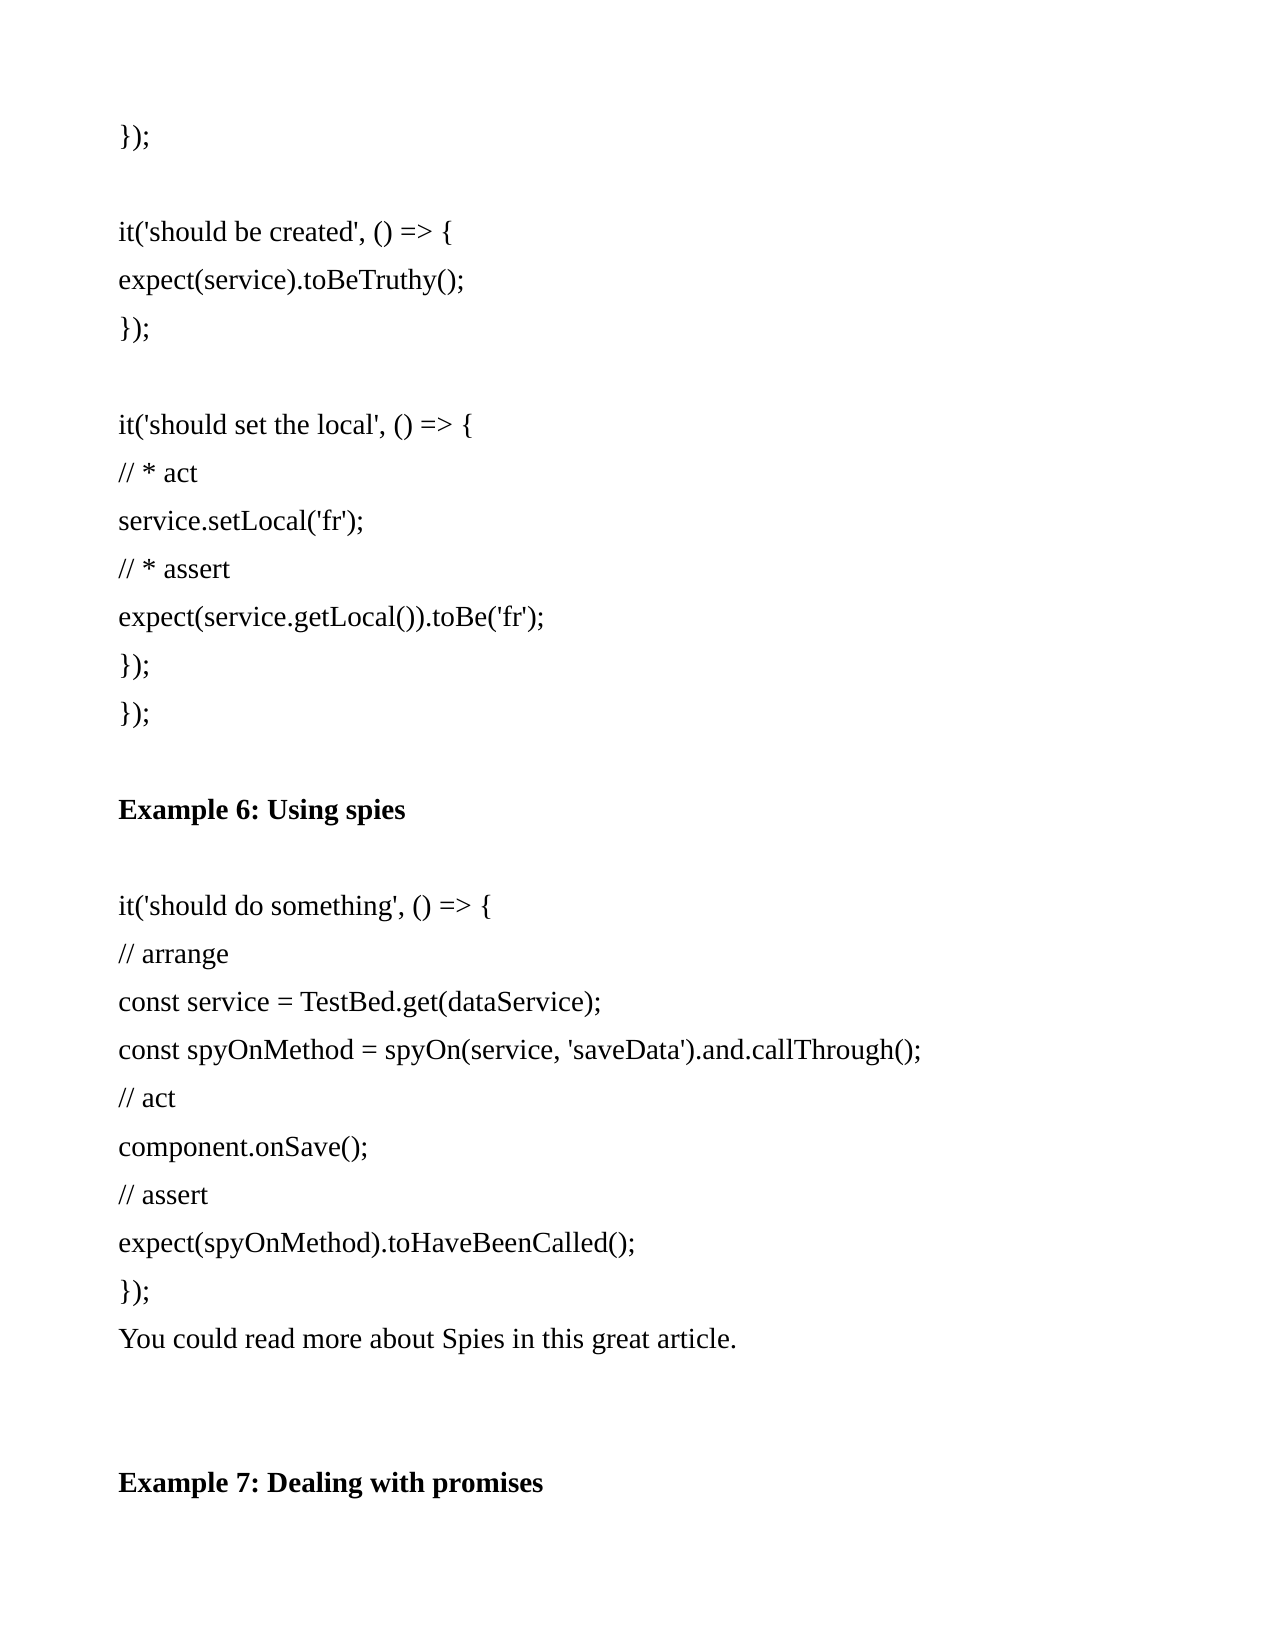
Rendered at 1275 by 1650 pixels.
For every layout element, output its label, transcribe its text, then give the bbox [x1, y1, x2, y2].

text component.onSave(); [118, 1129, 1157, 1162]
text Example 7: Dealing with promises [118, 1466, 1157, 1499]
text service.setLocal('fr'); [118, 503, 1157, 537]
text // assert [118, 1177, 1157, 1210]
text }); [118, 118, 1157, 152]
text const spyOnMethod = spyOn(service, 'saveData').and.callThrough(); [118, 1032, 1157, 1066]
text it('should be created', () => { [118, 214, 1157, 248]
text }); [118, 647, 1157, 681]
text // arrange [118, 936, 1157, 970]
text it('should do something', () => { [118, 888, 1157, 922]
text expect(service.getLocal()).toBe('fr'); [118, 599, 1157, 633]
text // act [118, 1081, 1157, 1114]
text // * assert [118, 551, 1157, 585]
text it('should set the local', () => { [118, 407, 1157, 440]
text expect(spyOnMethod).toHaveBeenCalled(); [118, 1225, 1157, 1258]
text const service = TestBed.get(dataService); [118, 984, 1157, 1018]
text expect(service).toBeTruthy(); [118, 262, 1157, 296]
text }); [118, 311, 1157, 344]
text }); [118, 696, 1157, 729]
text }); [118, 1273, 1157, 1307]
text // * act [118, 455, 1157, 488]
text You could read more about Spies in this great article. [118, 1321, 1157, 1355]
text Example 6: Using spies [118, 792, 1157, 825]
